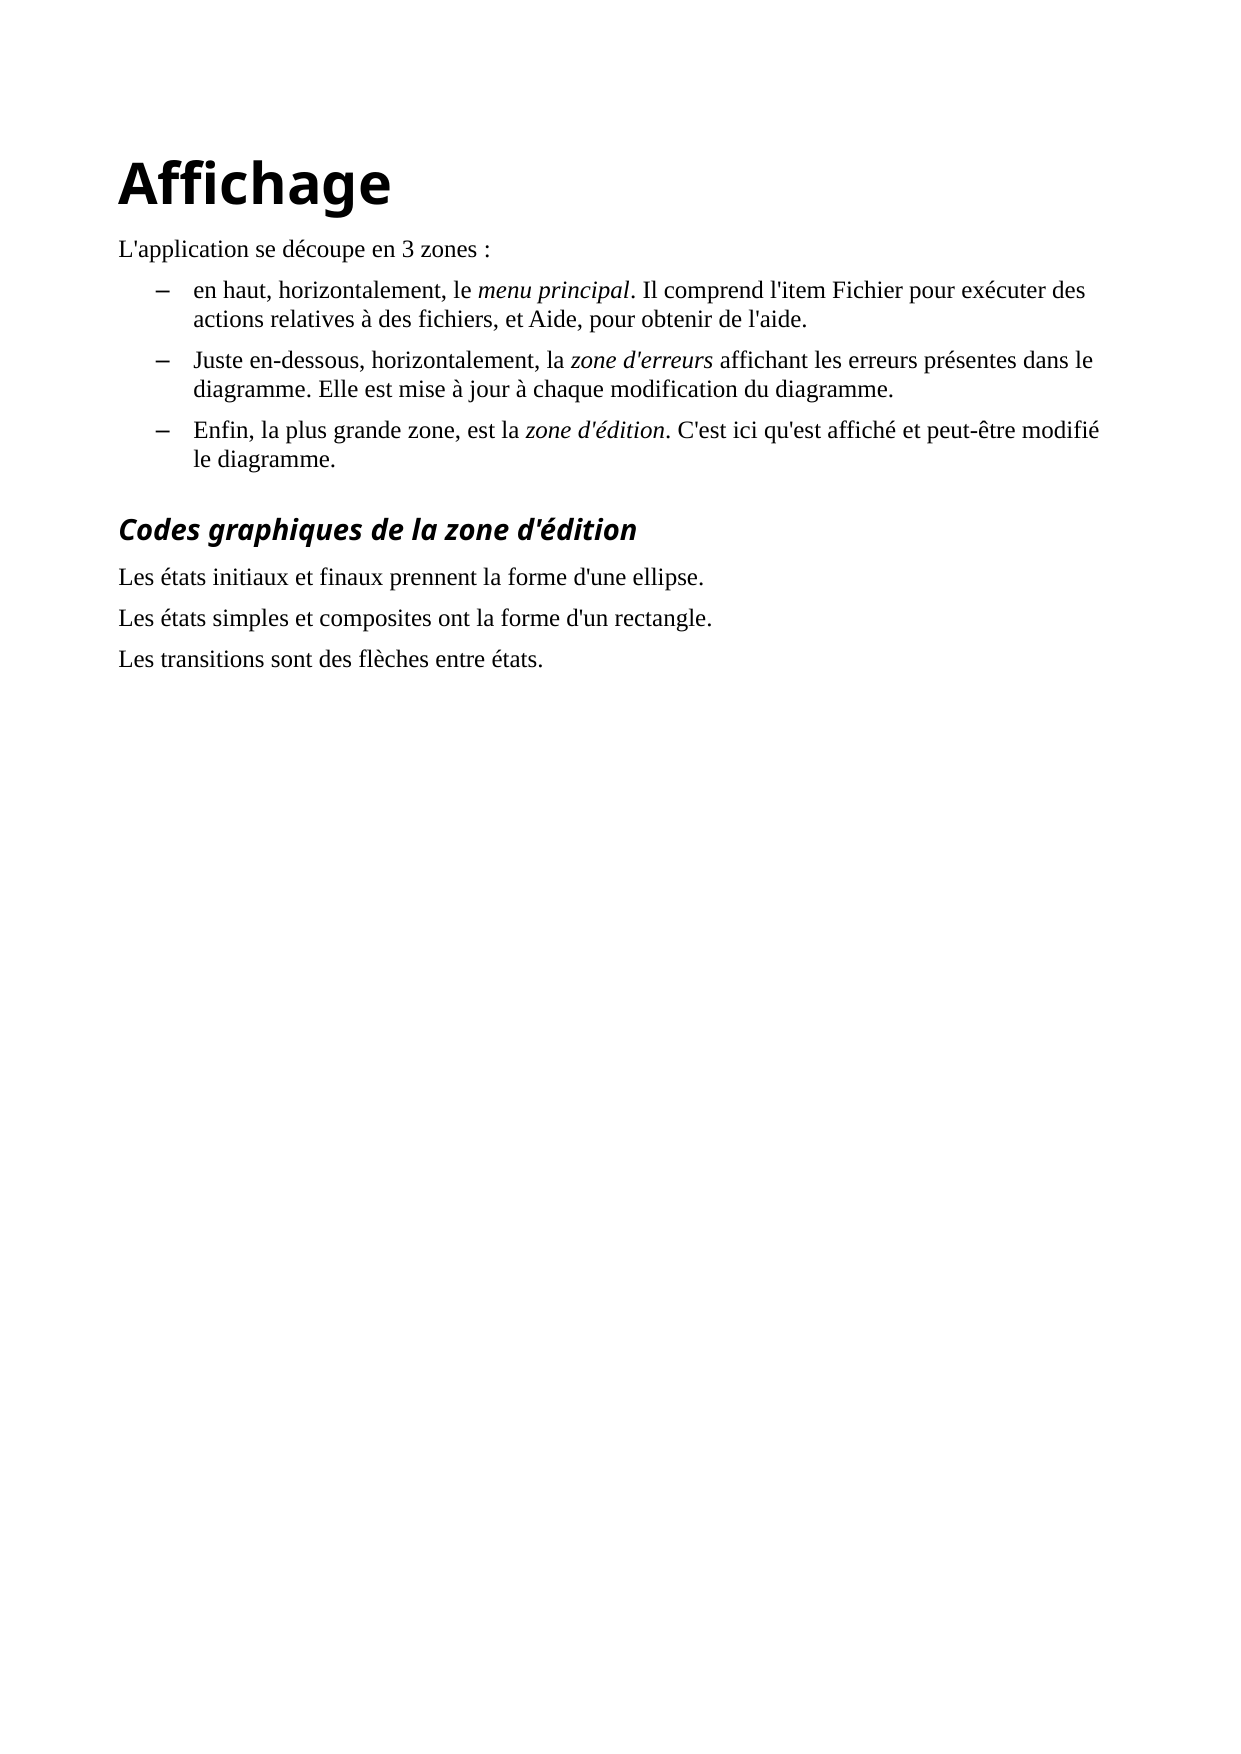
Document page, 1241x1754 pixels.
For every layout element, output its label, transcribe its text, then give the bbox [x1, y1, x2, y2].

subtitle Affichage [118, 143, 1122, 221]
text Les états initiaux et finaux prennent la forme d'une ellipse. [118, 562, 1122, 591]
text Les états simples et composites ont la forme d'un rectangle. [118, 603, 1122, 632]
text L'application se découpe en 3 zones : [118, 234, 1122, 262]
list Enfin, la plus grande zone, est la zone d'édition. C'est ici qu'est affiché et peut-être modifié le diagramme. [156, 415, 1122, 472]
list Juste en-dessous, horizontalement, la zone d'erreurs affichant les erreurs présentes dans le diagramme. Elle est mise à jour à chaque modification du diagramme. [156, 345, 1122, 402]
list en haut, horizontalement, le menu principal. Il comprend l'item Fichier pour exécuter des actions relatives à des fichiers, et Aide, pour obtenir de l'aide. [156, 275, 1122, 332]
text Les transitions sont des flèches entre états. [118, 644, 1122, 673]
subtitle Codes graphiques de la zone d'édition [118, 510, 1122, 549]
